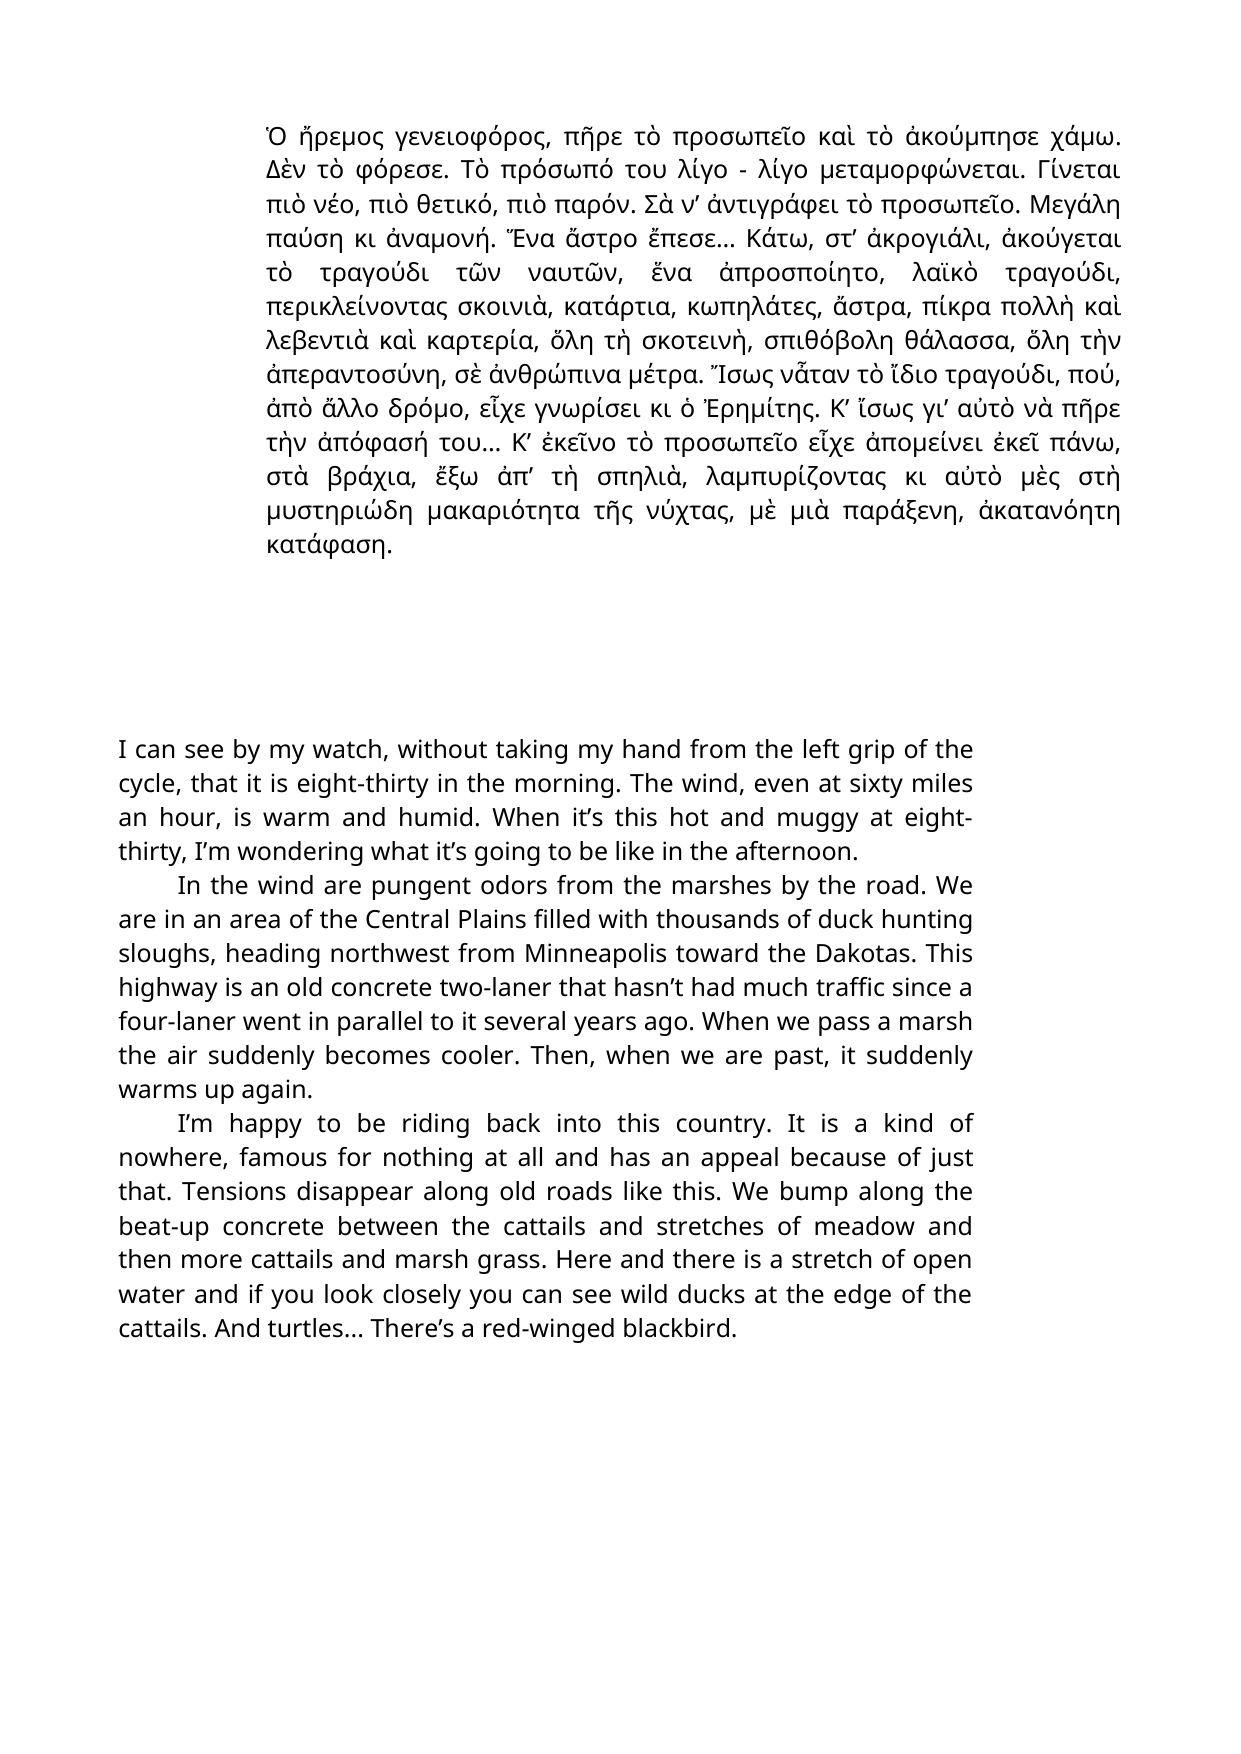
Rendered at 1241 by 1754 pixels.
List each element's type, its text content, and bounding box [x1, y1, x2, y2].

text I can see by my watch, without taking my hand from the left grip of the cycle, that it is eight-thirty in the morning. The wind, even at sixty miles an hour, is warm and humid. When it’s this hot and muggy at eight-thirty, I’m wondering what it’s going to be like in the afternoon. [118, 731, 974, 867]
text Ὁ ἤρεμος γενειοφόρος, πῆρε τὸ προσωπεῖο καὶ τὸ ἀκούμπησε χάμω. Δὲν τὸ φόρεσε. Τὸ πρόσωπό του λίγο - λίγο μεταμορφώνεται. Γίνεται πιὸ νέο, πιὸ θετικό, πιὸ παρόν. Σὰ ν’ ἀντιγράφει τὸ προσωπεῖο. Μεγάλη παύση κι ἀναμονή. Ἕνα ἄστρο ἔπεσε… Κάτω, στ’ ἀκρογιάλι, ἀκούγεται τὸ τραγούδι τῶν ναυτῶν, ἕνα ἀπροσποίητο, λαϊκὸ τραγούδι, περικλείνοντας σκοινιὰ, κατάρτια, κωπηλάτες, ἄστρα, πίκρα πολλὴ καὶ λεβεντιὰ καὶ καρτερία, ὅλη τὴ σκοτεινὴ, σπιθόβολη θάλασσα, ὅλη τὴν ἀπεραντοσύνη, σὲ ἀνθρώπινα μέτρα. Ἴσως νἆταν τὸ ἴδιο τραγούδι, πού, ἀπὸ ἄλλο δρόμο, εἶχε γνωρίσει κι ὁ Ἐρημίτης. Κ’ ἴσως γι’ αὐτὸ νὰ πῆρε τὴν ἀπόφασή του… Κ’ ἐκεῖνο τὸ προσωπεῖο εἶχε ἀπομείνει ἐκεῖ πάνω, στὰ βράχια, ἔξω ἀπ’ τὴ σπηλιὰ, λαμπυρίζοντας κι αὐτὸ μὲς στὴ μυστηριώδη μακαριότητα τῆς νύχτας, μὲ μιὰ παράξενη, ἀκατανόητη κατάφαση. [266, 118, 1122, 561]
text In the wind are pungent odors from the marshes by the road. We are in an area of the Central Plains filled with thousands of duck hunting sloughs, heading northwest from Minneapolis toward the Dakotas. This highway is an old concrete two-laner that hasn’t had much traffic since a four-laner went in parallel to it several years ago. When we pass a marsh the air suddenly becomes cooler. Then, when we are past, it suddenly warms up again. [118, 867, 974, 1106]
text I’m happy to be riding back into this country. It is a kind of nowhere, famous for nothing at all and has an appeal because of just that. Tensions disappear along old roads like this. We bump along the beat-up concrete between the cattails and stretches of meadow and then more cattails and marsh grass. Here and there is a stretch of open water and if you look closely you can see wild ducks at the edge of the cattails. And turtles... There’s a red-winged blackbird. [118, 1106, 974, 1344]
